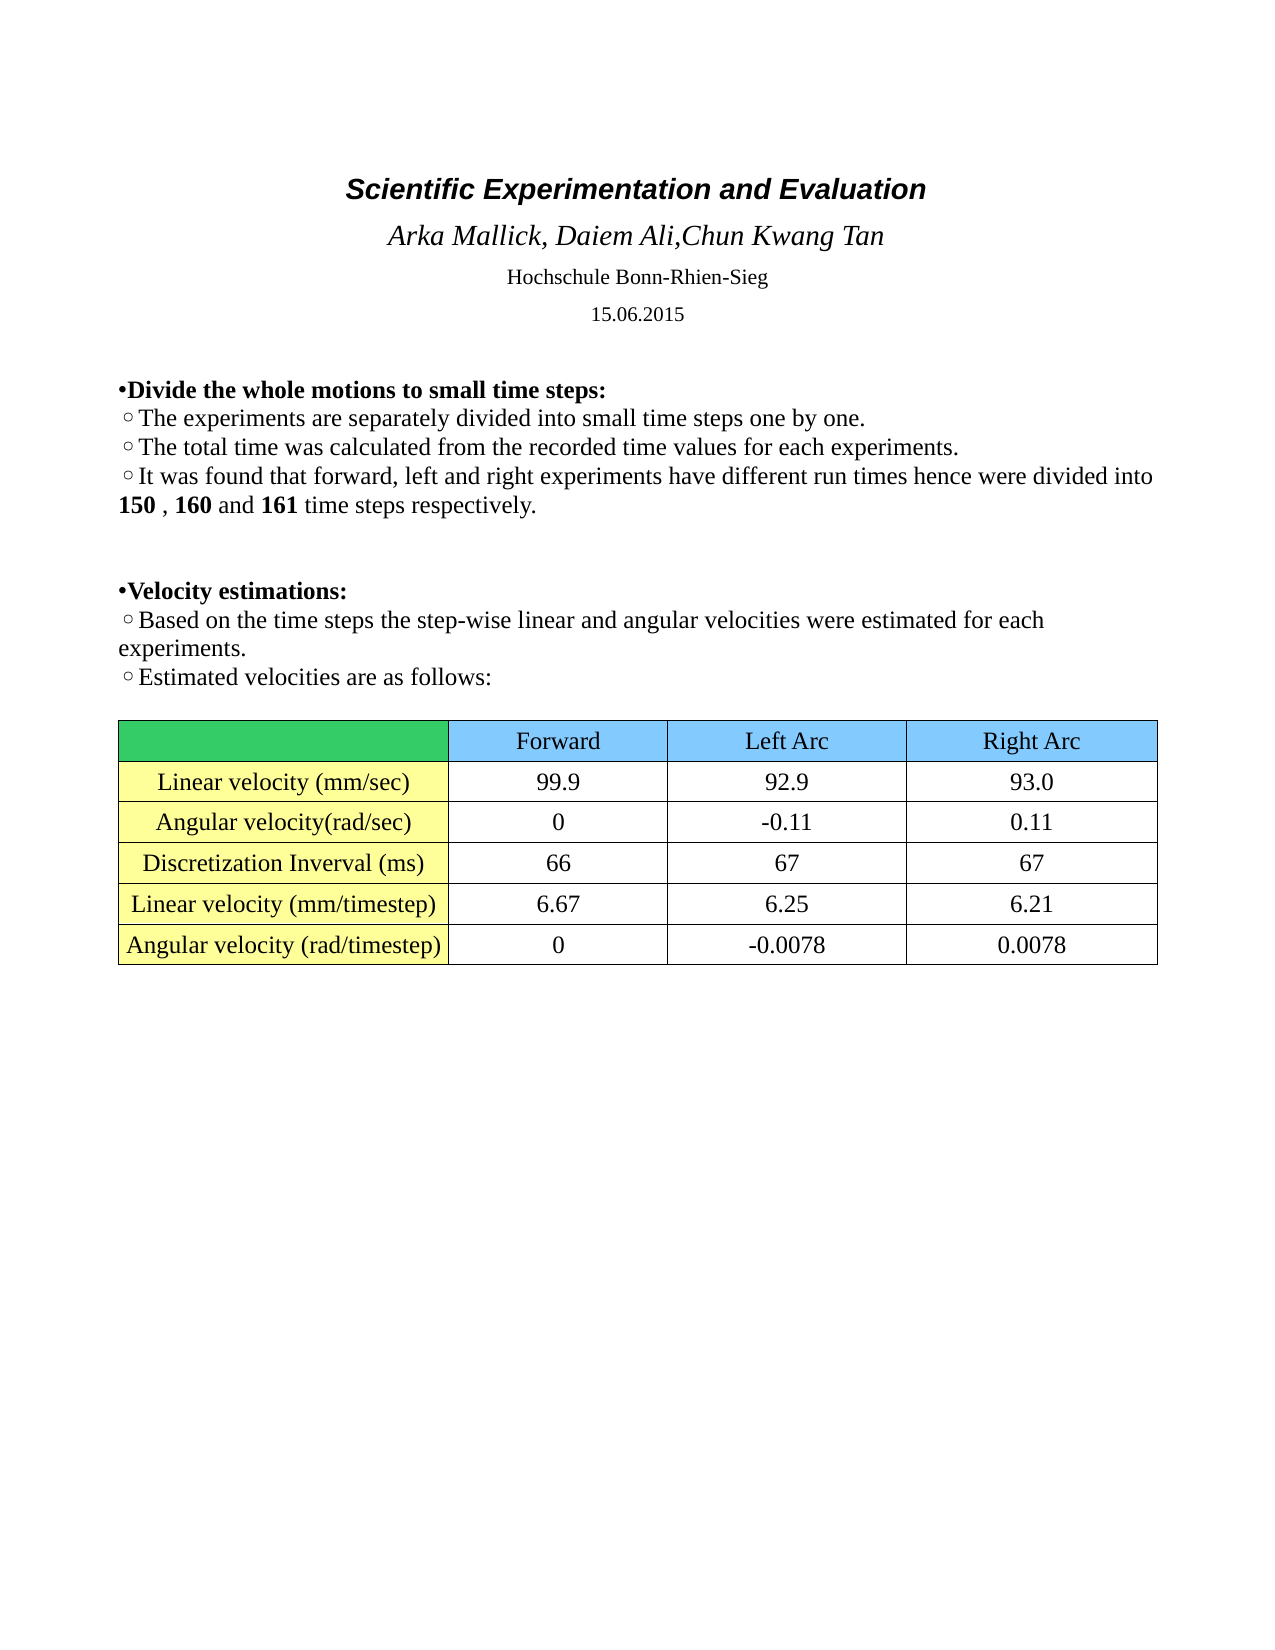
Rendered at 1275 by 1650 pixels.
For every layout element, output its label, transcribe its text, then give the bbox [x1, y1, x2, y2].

table_cell 93.0 [907, 762, 1157, 801]
table_cell Angular velocity(rad/sec) [119, 802, 448, 842]
table_cell Linear velocity (mm/sec) [119, 762, 448, 801]
table_header Left Arc [668, 721, 906, 761]
list Divide the whole motions to small time steps: [118, 375, 1157, 403]
list Estimated velocities are as follows: [118, 662, 1157, 691]
text Hochschule Bonn-Rhien-Sieg [118, 264, 1157, 289]
table_cell 92.9 [668, 762, 906, 801]
table_cell 0.11 [907, 802, 1157, 842]
text Arka Mallick, Daiem Ali,Chun Kwang Tan [118, 218, 1157, 251]
table_cell 6.25 [668, 884, 906, 923]
table_cell 67 [668, 843, 906, 883]
list It was found that forward, left and right experiments have different run times hence were divided into 150 , 160 and 161 time steps respectively. [118, 461, 1157, 518]
table_cell 0 [449, 802, 667, 842]
list Based on the time steps the step-wise linear and angular velocities were estimated for each experiments. [118, 605, 1157, 662]
table_cell 6.67 [449, 884, 667, 923]
list The total time was calculated from the recorded time values for each experiments. [118, 432, 1157, 461]
table_header [119, 721, 448, 761]
text 15.06.2015 [118, 302, 1157, 326]
table_cell 0 [449, 925, 667, 964]
table_cell Angular velocity (rad/timestep) [119, 925, 448, 964]
table_cell -0.11 [668, 802, 906, 842]
table_cell -0.0078 [668, 925, 906, 964]
table_cell Linear velocity (mm/timestep) [119, 884, 448, 923]
table_cell 99.9 [449, 762, 667, 801]
list Velocity estimations: [118, 576, 1157, 605]
table_cell 0.0078 [907, 925, 1157, 964]
table_cell 66 [449, 843, 667, 883]
list The experiments are separately divided into small time steps one by one. [118, 403, 1157, 432]
table_header Forward [449, 721, 667, 761]
table_cell 6.21 [907, 884, 1157, 923]
table_cell Discretization Inverval (ms) [119, 843, 448, 883]
table_cell 67 [907, 843, 1157, 883]
subtitle Scientific Experimentation and Evaluation [118, 172, 1157, 205]
table_header Right Arc [907, 721, 1157, 761]
